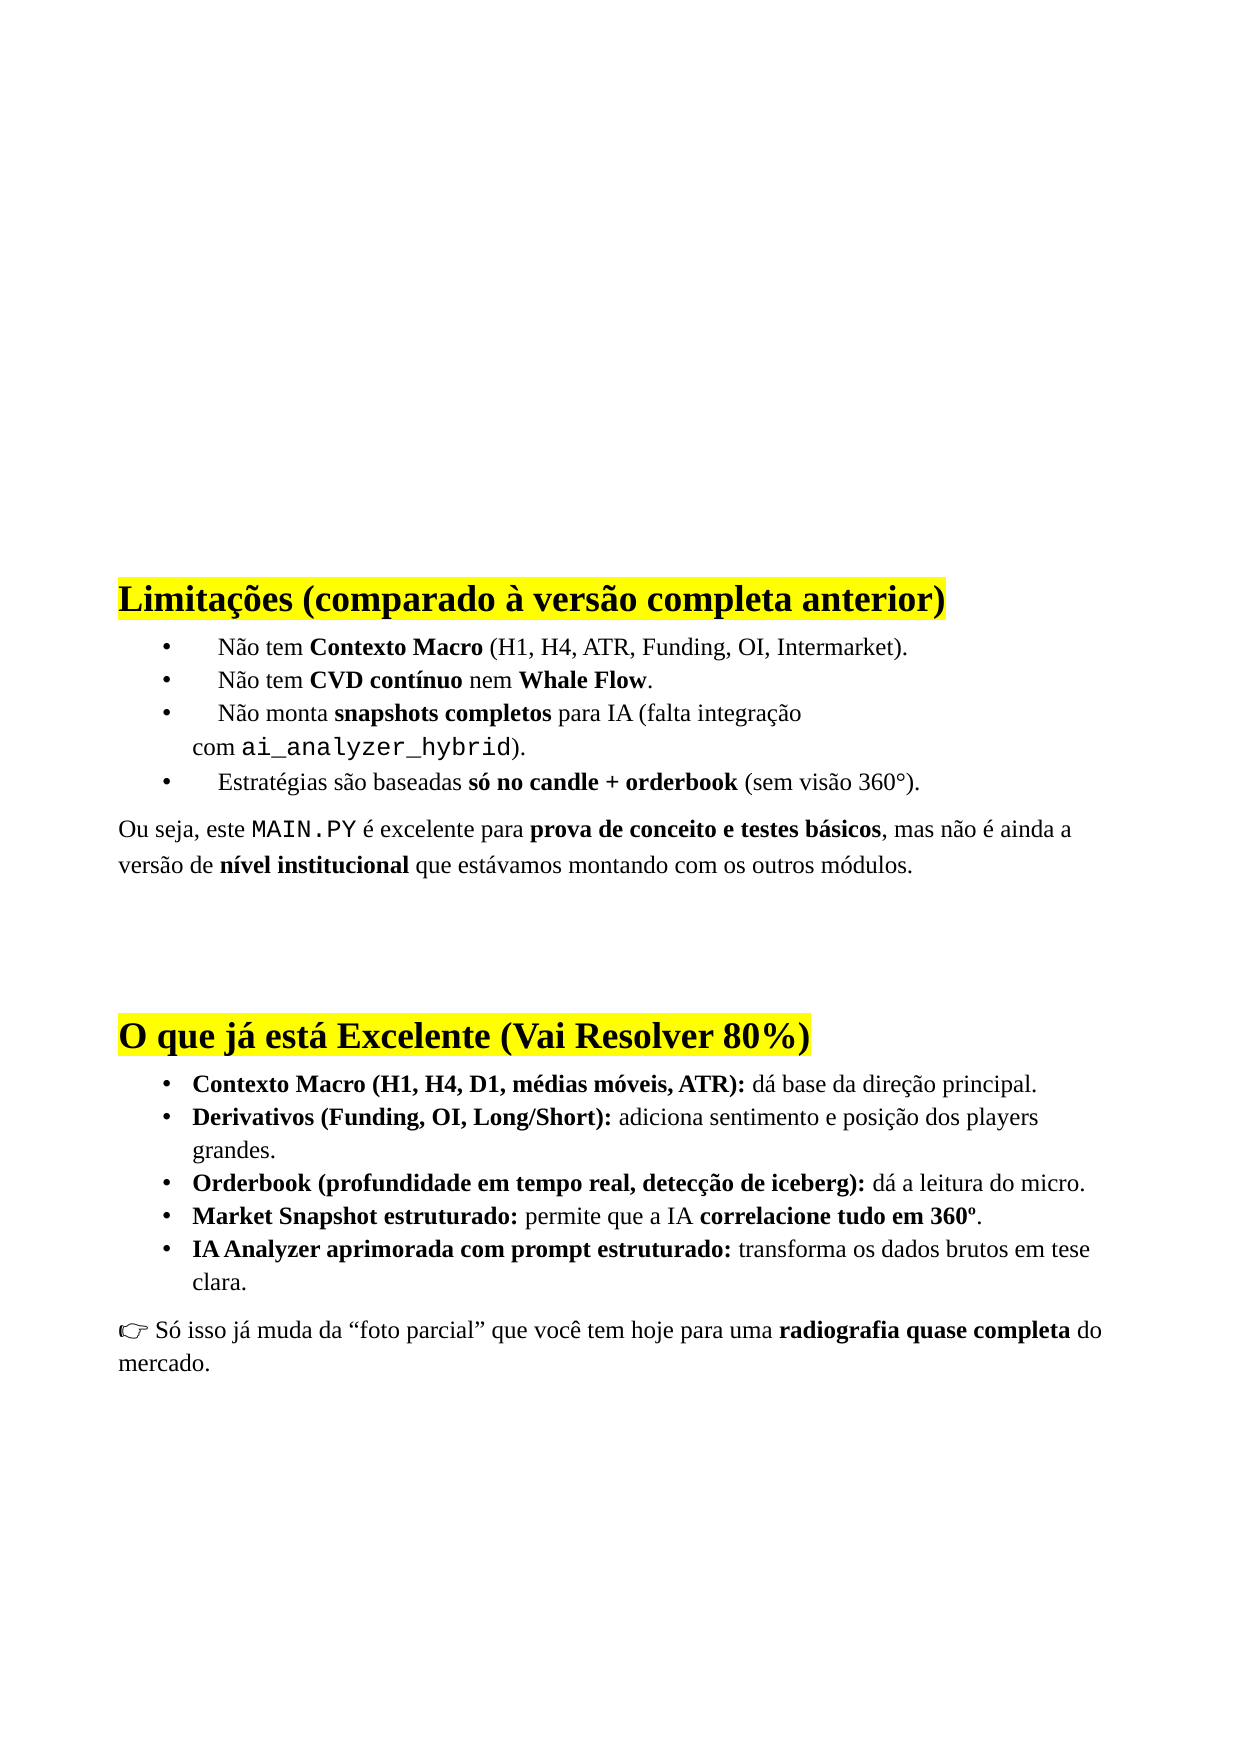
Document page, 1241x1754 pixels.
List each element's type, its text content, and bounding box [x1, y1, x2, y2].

list IA Analyzer aprimorada com prompt estruturado: transforma os dados brutos em tese clara. [162, 1234, 1122, 1296]
list Market Snapshot estruturado: permite que a IA correlacione tudo em 360º. [162, 1201, 1122, 1230]
list ❌ Não monta snapshots completos para IA (falta integração com ai_analyzer_hybrid). [162, 698, 1122, 762]
list ❌ Não tem Contexto Macro (H1, H4, ATR, Funding, OI, Intermarket). [162, 632, 1122, 661]
text Ou seja, este MAIN.PY é excelente para prova de conceito e testes básicos, mas não é ainda a versão de nível institucional que estávamos montando com os outros módulos. [118, 814, 1122, 878]
subtitle O que já está Excelente (Vai Resolver 80%) [118, 1013, 1122, 1056]
list Contexto Macro (H1, H4, D1, médias móveis, ATR): dá base da direção principal. [162, 1069, 1122, 1098]
list Orderbook (profundidade em tempo real, detecção de iceberg): dá a leitura do micro. [162, 1168, 1122, 1197]
list ❌ Não tem CVD contínuo nem Whale Flow. [162, 666, 1122, 694]
text 👉 Só isso já muda da “foto parcial” que você tem hoje para uma radiografia quase completa do mercado. [118, 1315, 1122, 1376]
subtitle Limitações (comparado à versão completa anterior) [118, 577, 1122, 620]
list Derivativos (Funding, OI, Long/Short): adiciona sentimento e posição dos players grandes. [162, 1102, 1122, 1164]
list ❌ Estratégias são baseadas só no candle + orderbook (sem visão 360°). [162, 767, 1122, 796]
